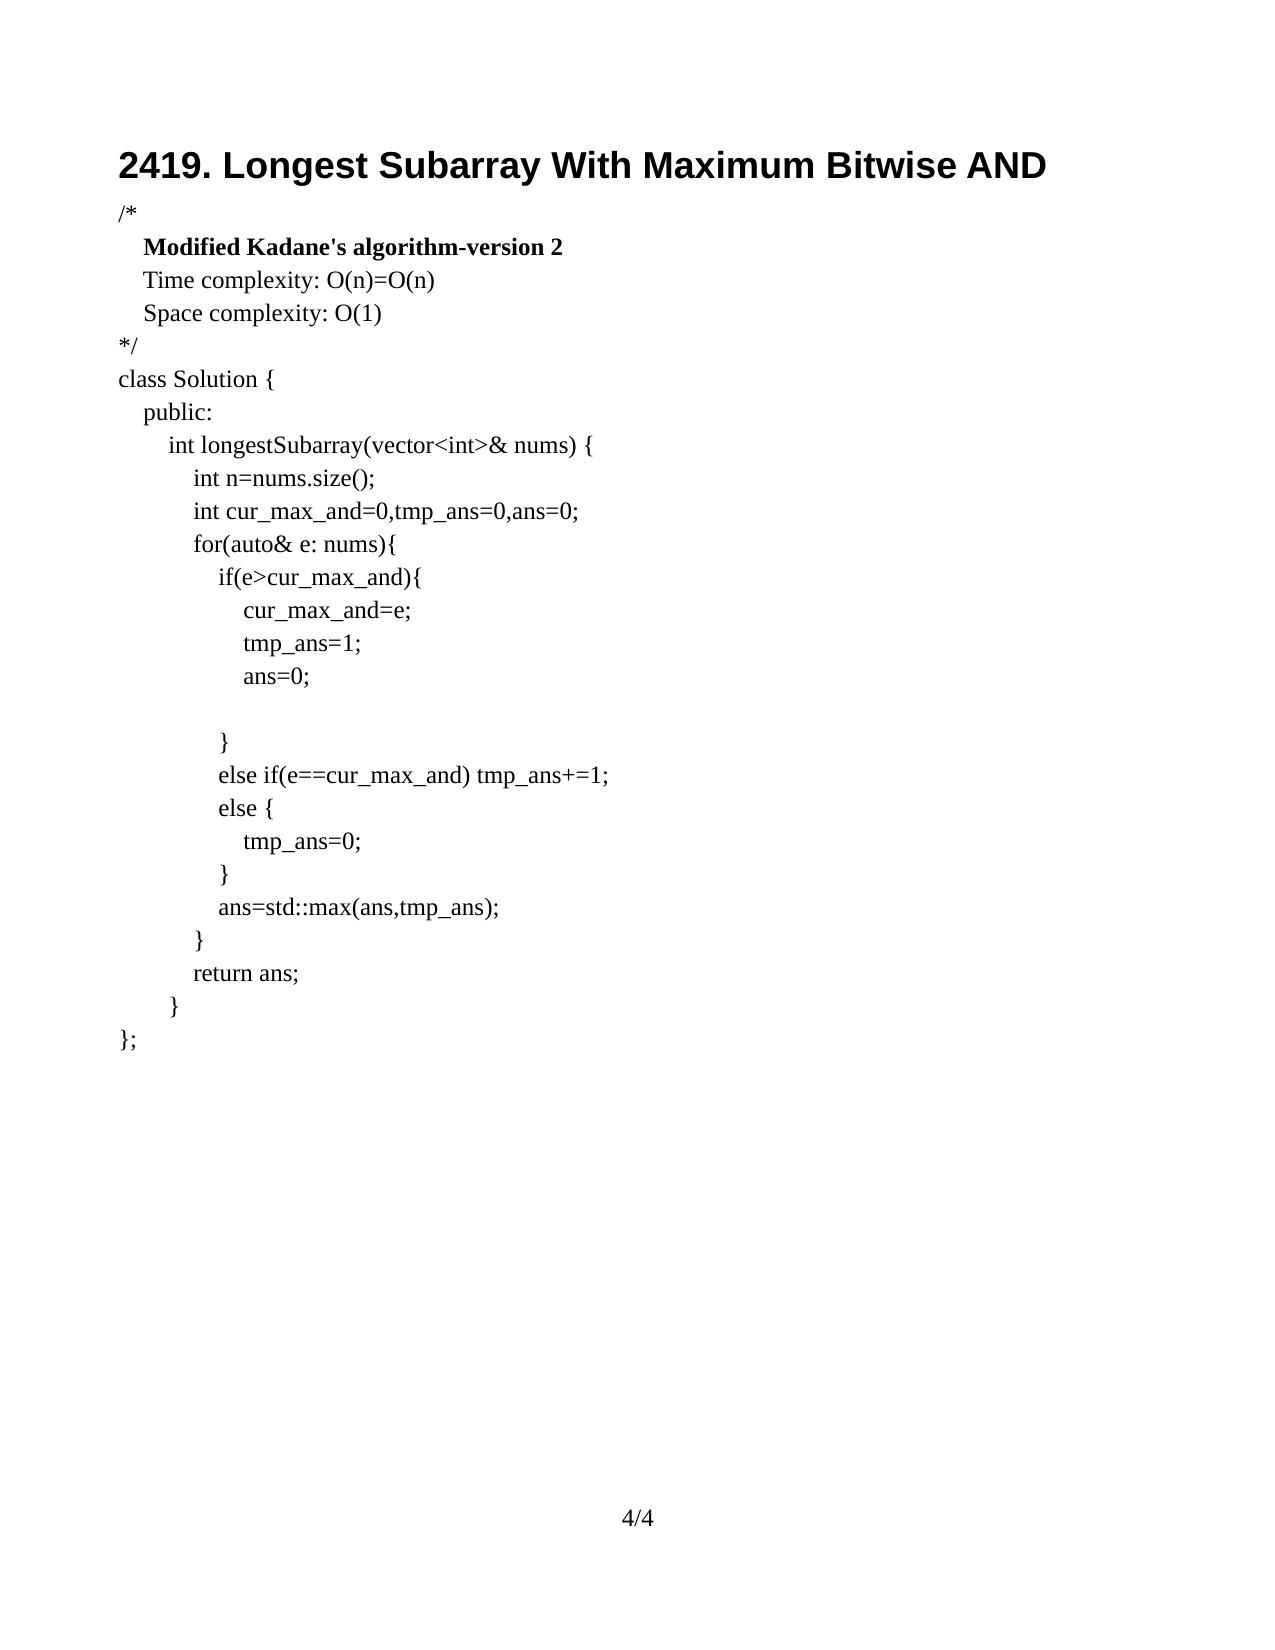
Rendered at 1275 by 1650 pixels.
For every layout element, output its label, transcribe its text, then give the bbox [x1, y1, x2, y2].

text ans=0; [118, 661, 1157, 690]
text for(auto& e: nums){ [118, 529, 1157, 558]
text */ [118, 331, 1157, 359]
text ans=std::max(ans,tmp_ans); [118, 892, 1157, 921]
text public: [118, 397, 1157, 426]
text else if(e==cur_max_and) tmp_ans+=1; [118, 760, 1157, 789]
text Modified Kadane's algorithm-version 2 [118, 232, 1157, 261]
text Time complexity: O(n)=O(n) [118, 265, 1157, 293]
text else { [118, 793, 1157, 822]
text }; [118, 1024, 1157, 1053]
text /* [118, 199, 1157, 227]
text } [118, 727, 1157, 756]
text tmp_ans=1; [118, 628, 1157, 657]
text } [118, 859, 1157, 888]
text return ans; [118, 958, 1157, 987]
text class Solution { [118, 364, 1157, 393]
text int longestSubarray(vector<int>& nums) { [118, 430, 1157, 459]
text Space complexity: O(1) [118, 298, 1157, 327]
text } [118, 925, 1157, 954]
text tmp_ans=0; [118, 826, 1157, 855]
text cur_max_and=e; [118, 595, 1157, 624]
text int cur_max_and=0,tmp_ans=0,ans=0; [118, 496, 1157, 525]
text } [118, 991, 1157, 1020]
text int n=nums.size(); [118, 463, 1157, 492]
text if(e>cur_max_and){ [118, 562, 1157, 591]
subtitle 2419. Longest Subarray With Maximum Bitwise AND [118, 143, 1157, 186]
